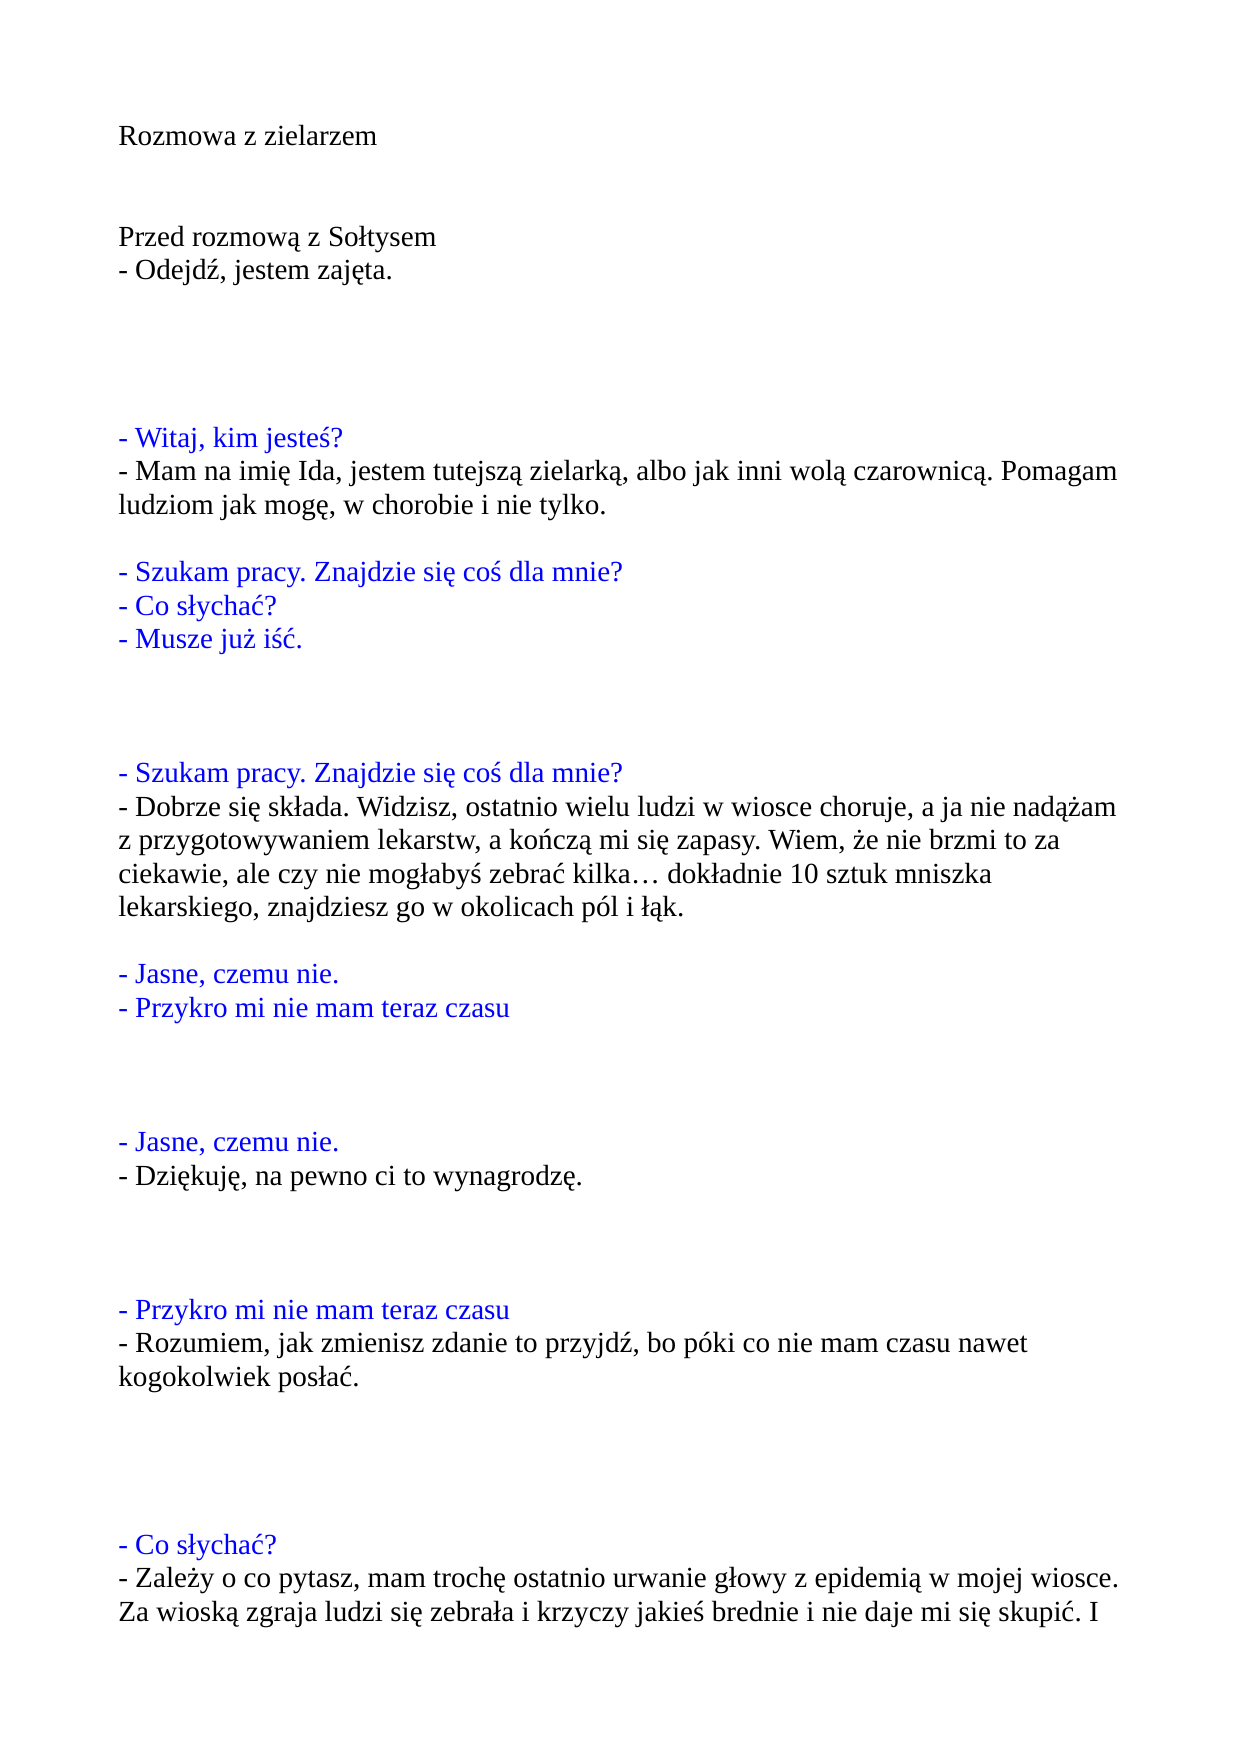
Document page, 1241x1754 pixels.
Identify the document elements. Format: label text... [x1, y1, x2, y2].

text - Jasne, czemu nie. [118, 957, 1122, 990]
text - Co słychać? [118, 588, 1122, 621]
text - Szukam pracy. Znajdzie się coś dla mnie? [118, 554, 1122, 588]
text - Przykro mi nie mam teraz czasu [118, 990, 1122, 1024]
text - Co słychać? [118, 1527, 1122, 1560]
text Przed rozmową z Sołtysem [118, 219, 1122, 252]
text - Zależy o co pytasz, mam trochę ostatnio urwanie głowy z epidemią w mojej wiosce. Za wioską zgraja ludzi się zebrała i krzyczy jakieś brednie i nie daje mi się skupić. I [118, 1560, 1122, 1627]
text - Dziękuję, na pewno ci to wynagrodzę. [118, 1158, 1122, 1191]
text - Przykro mi nie mam teraz czasu [118, 1292, 1122, 1326]
text Rozmowa z zielarzem [118, 118, 1122, 152]
text - Rozumiem, jak zmienisz zdanie to przyjdź, bo póki co nie mam czasu nawet kogokolwiek posłać. [118, 1326, 1122, 1393]
text - Szukam pracy. Znajdzie się coś dla mnie? [118, 755, 1122, 789]
text - Jasne, czemu nie. [118, 1124, 1122, 1158]
text - Mam na imię Ida, jestem tutejszą zielarką, albo jak inni wolą czarownicą. Pomagam ludziom jak mogę, w chorobie i nie tylko. [118, 453, 1122, 521]
text - Witaj, kim jesteś? [118, 420, 1122, 453]
text - Odejdź, jestem zajęta. [118, 252, 1122, 286]
text - Musze już iść. [118, 621, 1122, 655]
text - Dobrze się składa. Widzisz, ostatnio wielu ludzi w wiosce choruje, a ja nie nadążam z przygotowywaniem lekarstw, a kończą mi się zapasy. Wiem, że nie brzmi to za ciekawie, ale czy nie mogłabyś zebrać kilka… dokładnie 10 sztuk mniszka lekarskiego, znajdziesz go w okolicach pól i łąk. [118, 789, 1122, 923]
